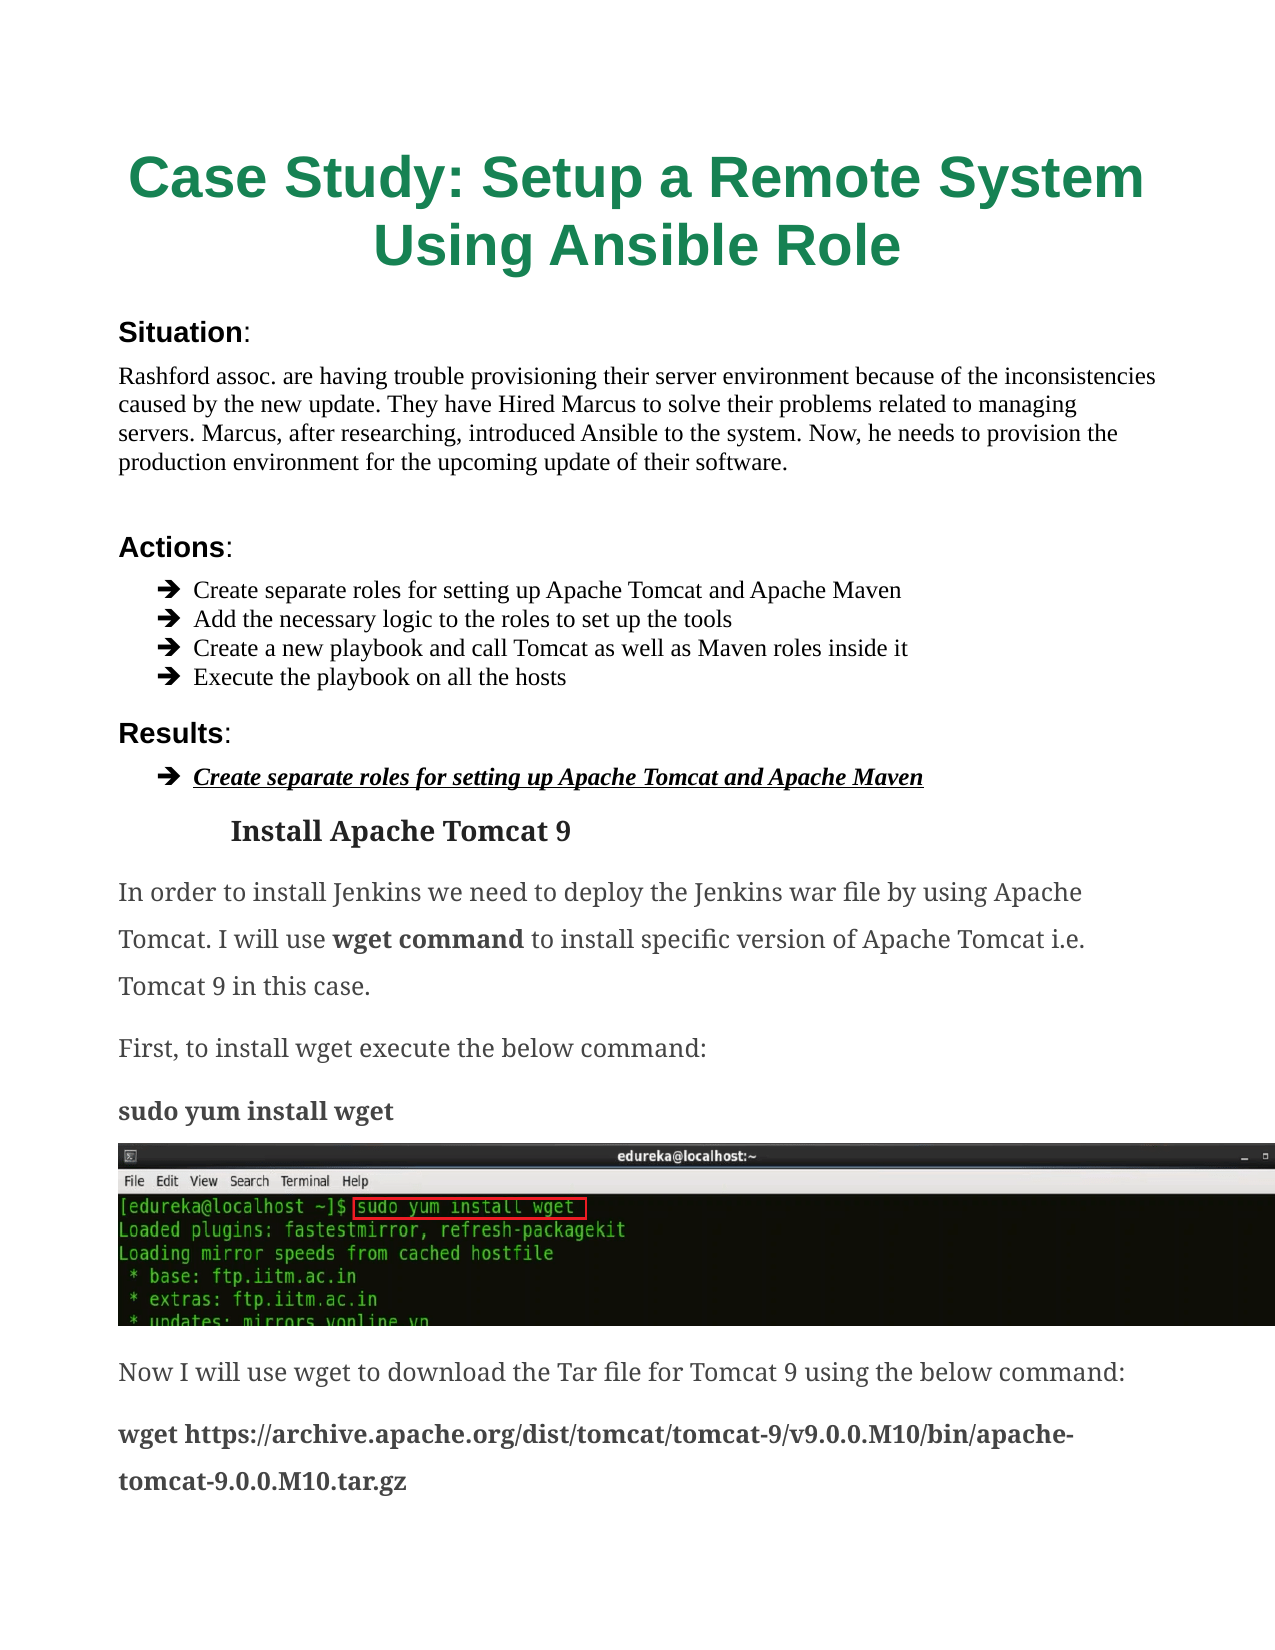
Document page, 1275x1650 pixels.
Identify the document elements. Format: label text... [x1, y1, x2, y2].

list Add the necessary logic to the roles to set up the tools [156, 604, 1157, 633]
subtitle Results: [118, 716, 1157, 749]
text sudo yum install wget [118, 1081, 1157, 1128]
list Create separate roles for setting up Apache Tomcat and Apache Maven [156, 762, 1157, 790]
text First, to install wget execute the below command: [118, 1018, 1157, 1065]
title Case Study: Setup a Remote System Using Ansible Role [118, 143, 1157, 277]
list Execute the playbook on all the hosts [156, 662, 1157, 691]
text In order to install Jenkins we need to deploy the Jenkins war file by using Apache Tomcat. I will use wget command to install specific version of Apache Tomcat i.e. Tomcat 9 in this case. [118, 862, 1157, 1003]
list Create a new playbook and call Tomcat as well as Maven roles inside it [156, 633, 1157, 662]
list Create separate roles for setting up Apache Tomcat and Apache Maven [156, 576, 1157, 604]
text wget https://archive.apache.org/dist/tomcat/tomcat-9/v9.0.0.M10/bin/apache-tomcat-9.0.0.M10.tar.gz [118, 1404, 1157, 1498]
picture [118, 1143, 1275, 1326]
subtitle Install Apache Tomcat 9 [193, 811, 1157, 849]
subtitle Situation: [118, 315, 1157, 348]
text Rashford assoc. are having trouble provisioning their server environment because of the inconsistencies caused by the new update. They have Hired Marcus to solve their problems related to managing servers. Marcus, after researching, introduced Ansible to the system. Now, he needs to provision the production environment for the upcoming update of their software. [118, 361, 1157, 476]
text Now I will use wget to download the Tar file for Tomcat 9 using the below command: [118, 1342, 1157, 1388]
subtitle Actions: [118, 529, 1157, 563]
